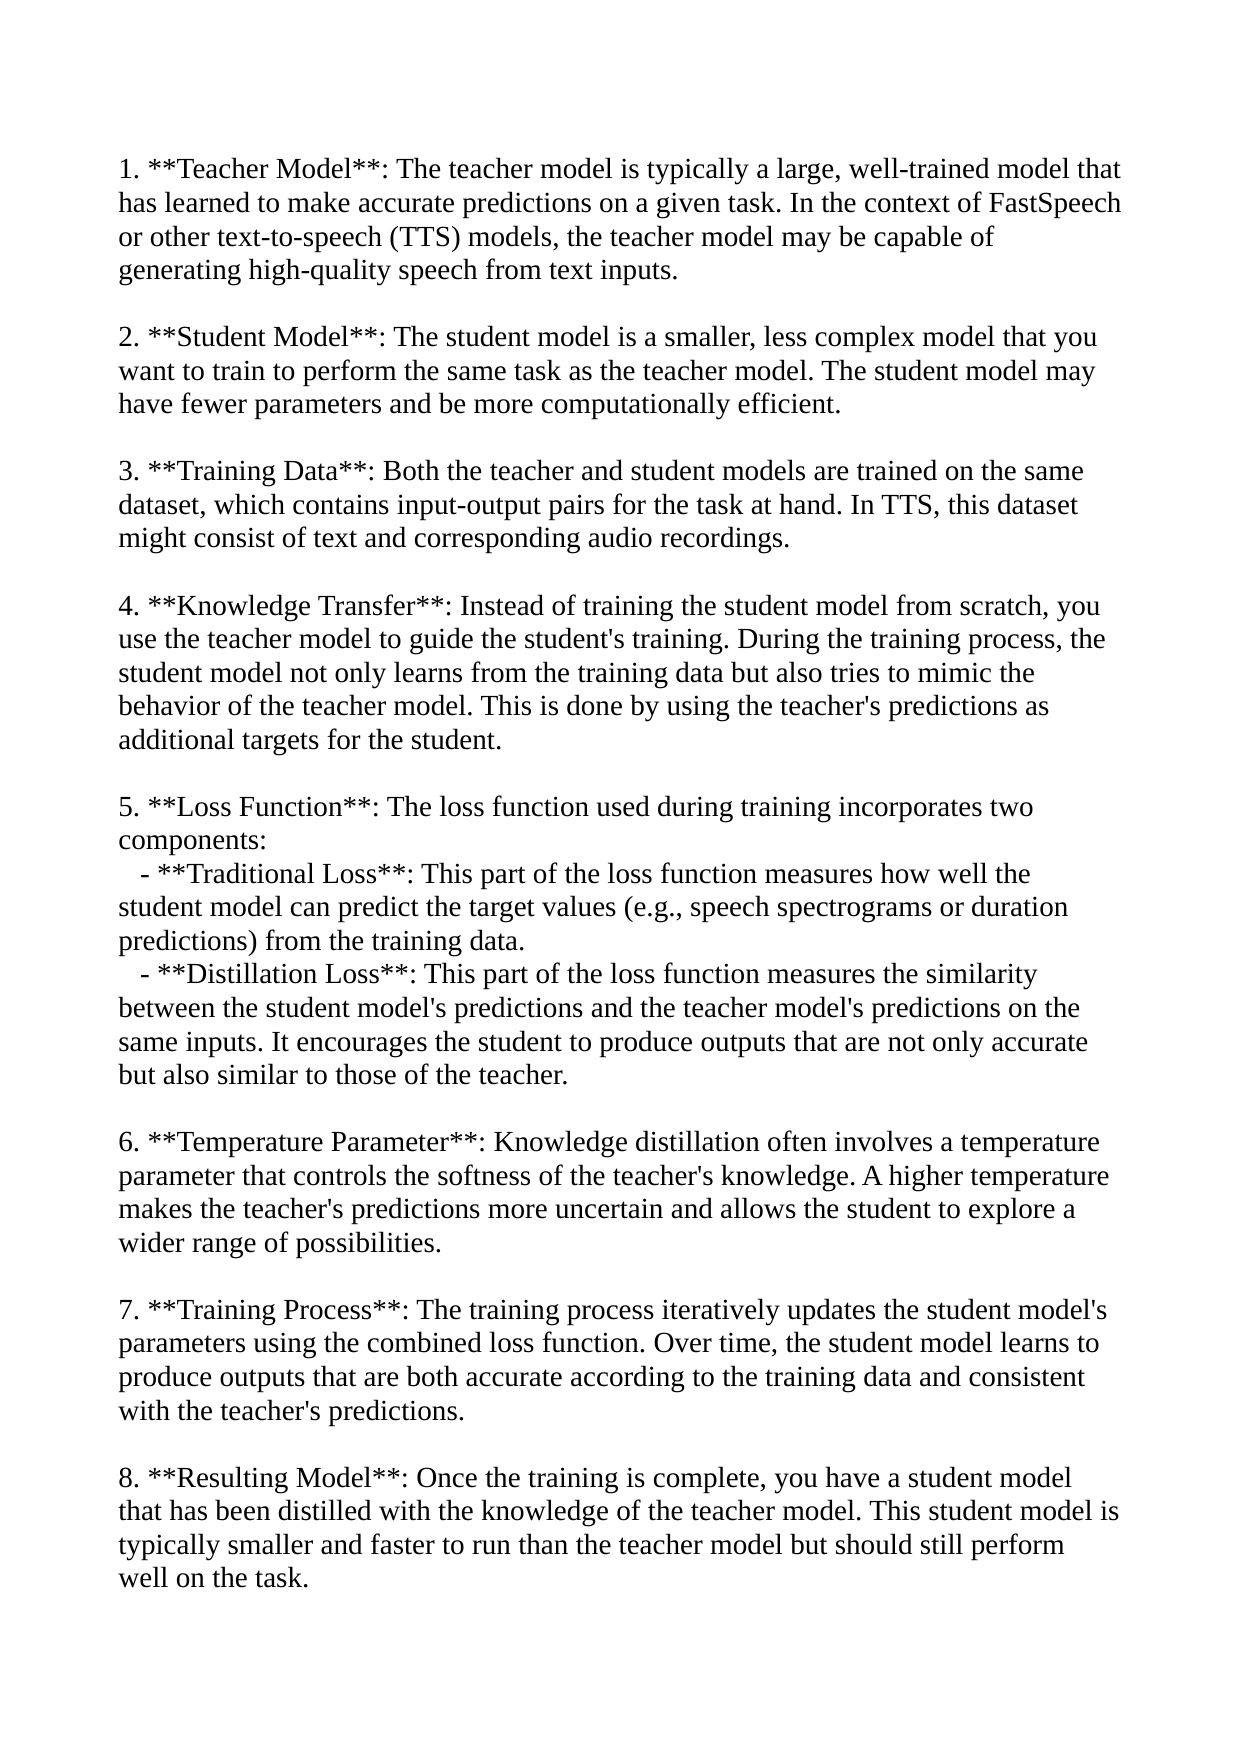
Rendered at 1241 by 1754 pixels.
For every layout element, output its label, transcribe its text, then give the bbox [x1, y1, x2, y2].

text 1. **Teacher Model**: The teacher model is typically a large, well-trained model that has learned to make accurate predictions on a given task. In the context of FastSpeech or other text-to-speech (TTS) models, the teacher model may be capable of generating high-quality speech from text inputs. [118, 152, 1122, 286]
text 6. **Temperature Parameter**: Knowledge distillation often involves a temperature parameter that controls the softness of the teacher's knowledge. A higher temperature makes the teacher's predictions more uncertain and allows the student to explore a wider range of possibilities. [118, 1124, 1122, 1258]
text 8. **Resulting Model**: Once the training is complete, you have a student model that has been distilled with the knowledge of the teacher model. This student model is typically smaller and faster to run than the teacher model but should still perform well on the task. [118, 1460, 1122, 1594]
text 7. **Training Process**: The training process iteratively updates the student model's parameters using the combined loss function. Over time, the student model learns to produce outputs that are both accurate according to the training data and consistent with the teacher's predictions. [118, 1292, 1122, 1426]
text 2. **Student Model**: The student model is a smaller, less complex model that you want to train to perform the same task as the teacher model. The student model may have fewer parameters and be more computationally efficient. [118, 319, 1122, 420]
text - **Distillation Loss**: This part of the loss function measures the similarity between the student model's predictions and the teacher model's predictions on the same inputs. It encourages the student to produce outputs that are not only accurate but also similar to those of the teacher. [118, 957, 1122, 1091]
text 4. **Knowledge Transfer**: Instead of training the student model from scratch, you use the teacher model to guide the student's training. During the training process, the student model not only learns from the training data but also tries to mimic the behavior of the teacher model. This is done by using the teacher's predictions as additional targets for the student. [118, 588, 1122, 755]
text - **Traditional Loss**: This part of the loss function measures how well the student model can predict the target values (e.g., speech spectrograms or duration predictions) from the training data. [118, 856, 1122, 957]
text 3. **Training Data**: Both the teacher and student models are trained on the same dataset, which contains input-output pairs for the task at hand. In TTS, this dataset might consist of text and corresponding audio recordings. [118, 453, 1122, 554]
text 5. **Loss Function**: The loss function used during training incorporates two components: [118, 789, 1122, 856]
